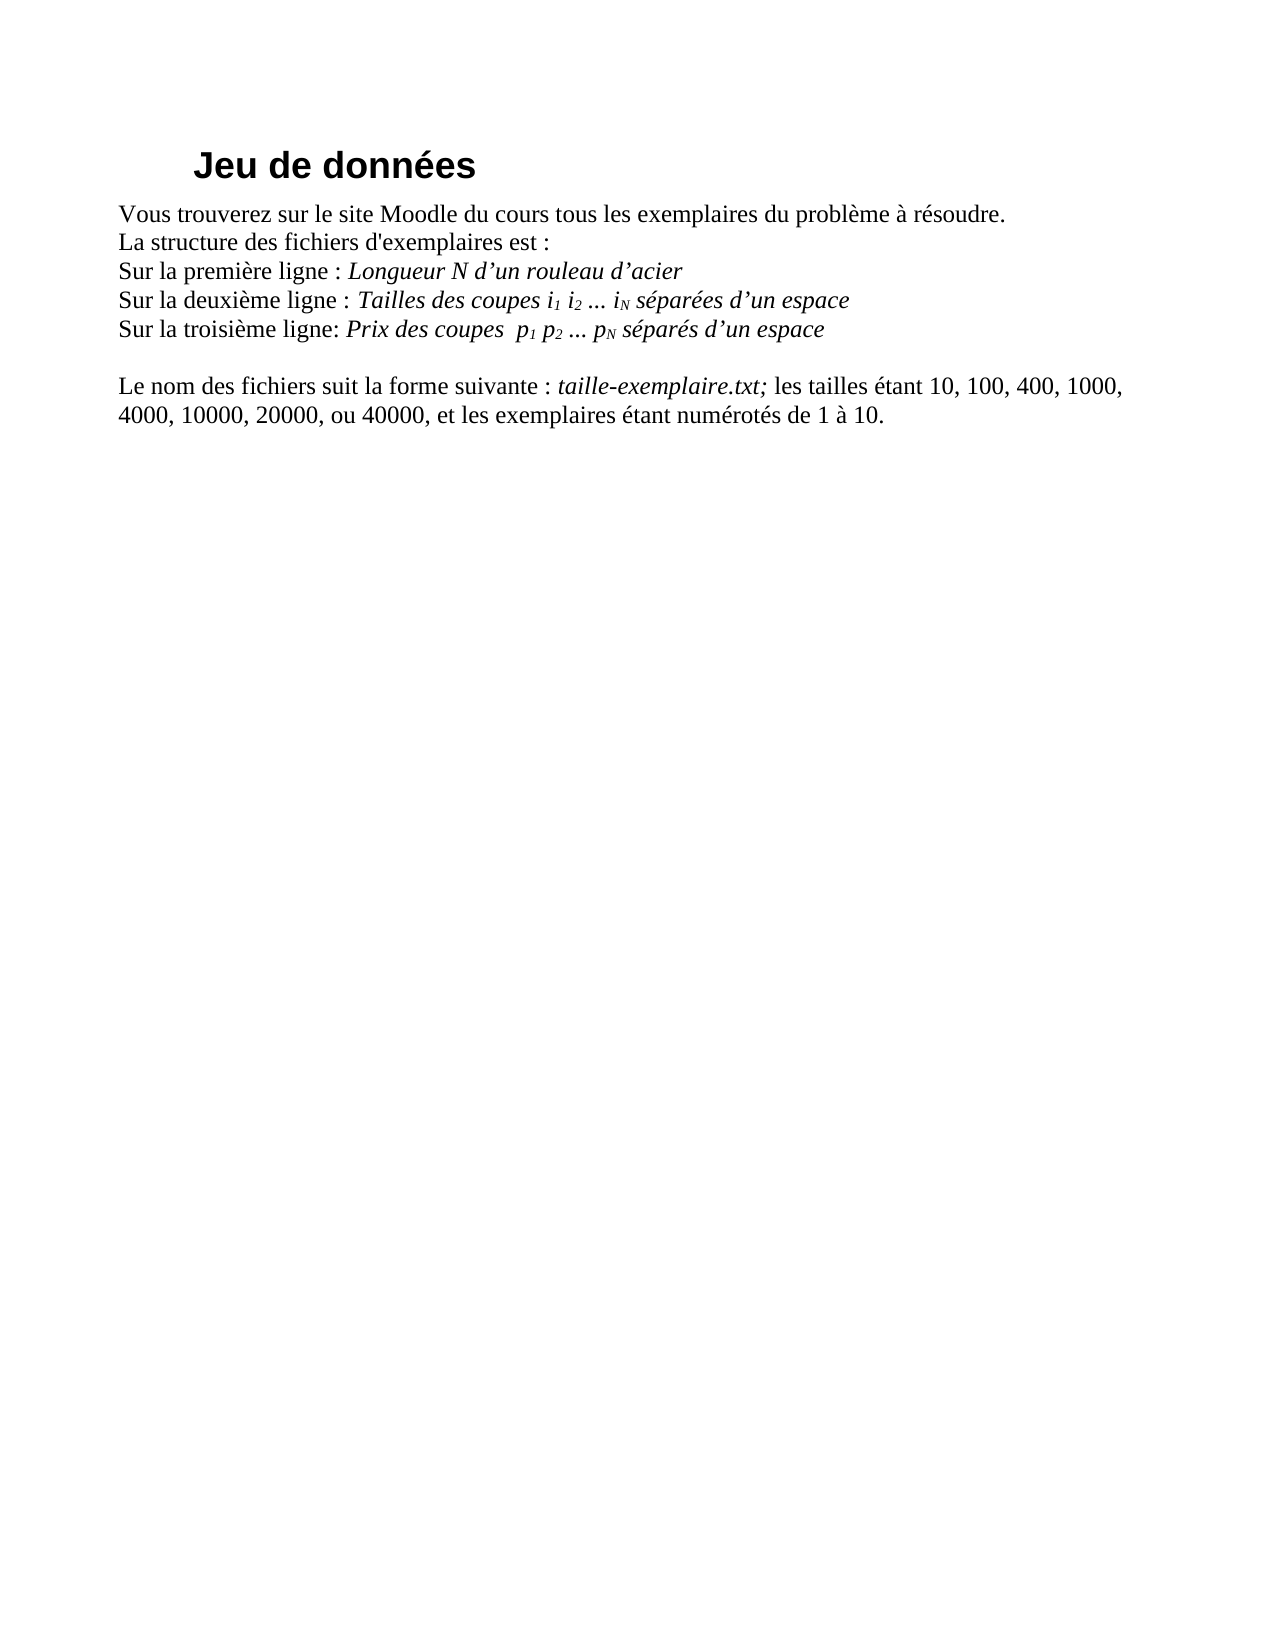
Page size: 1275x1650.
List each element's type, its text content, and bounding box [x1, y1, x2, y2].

text La structure des fichiers d'exemplaires est : [118, 227, 1157, 256]
text Sur la deuxième ligne : Tailles des coupes i1 i2 ... iN séparées d’un espace [118, 285, 1157, 314]
text Sur la première ligne : Longueur N d’un rouleau d’acier [118, 256, 1157, 285]
text Sur la troisième ligne: Prix des coupes p1 p2 ... pN séparés d’un espace [118, 314, 1157, 342]
text Le nom des fichiers suit la forme suivante : taille-exemplaire.txt; les tailles étant 10, 100, 400, 1000, 4000, 10000, 20000, ou 40000, et les exemplaires étant numérotés de 1 à 10. [118, 371, 1157, 429]
subtitle Jeu de données [118, 143, 1157, 186]
text Vous trouverez sur le site Moodle du cours tous les exemplaires du problème à résoudre. [118, 199, 1157, 227]
